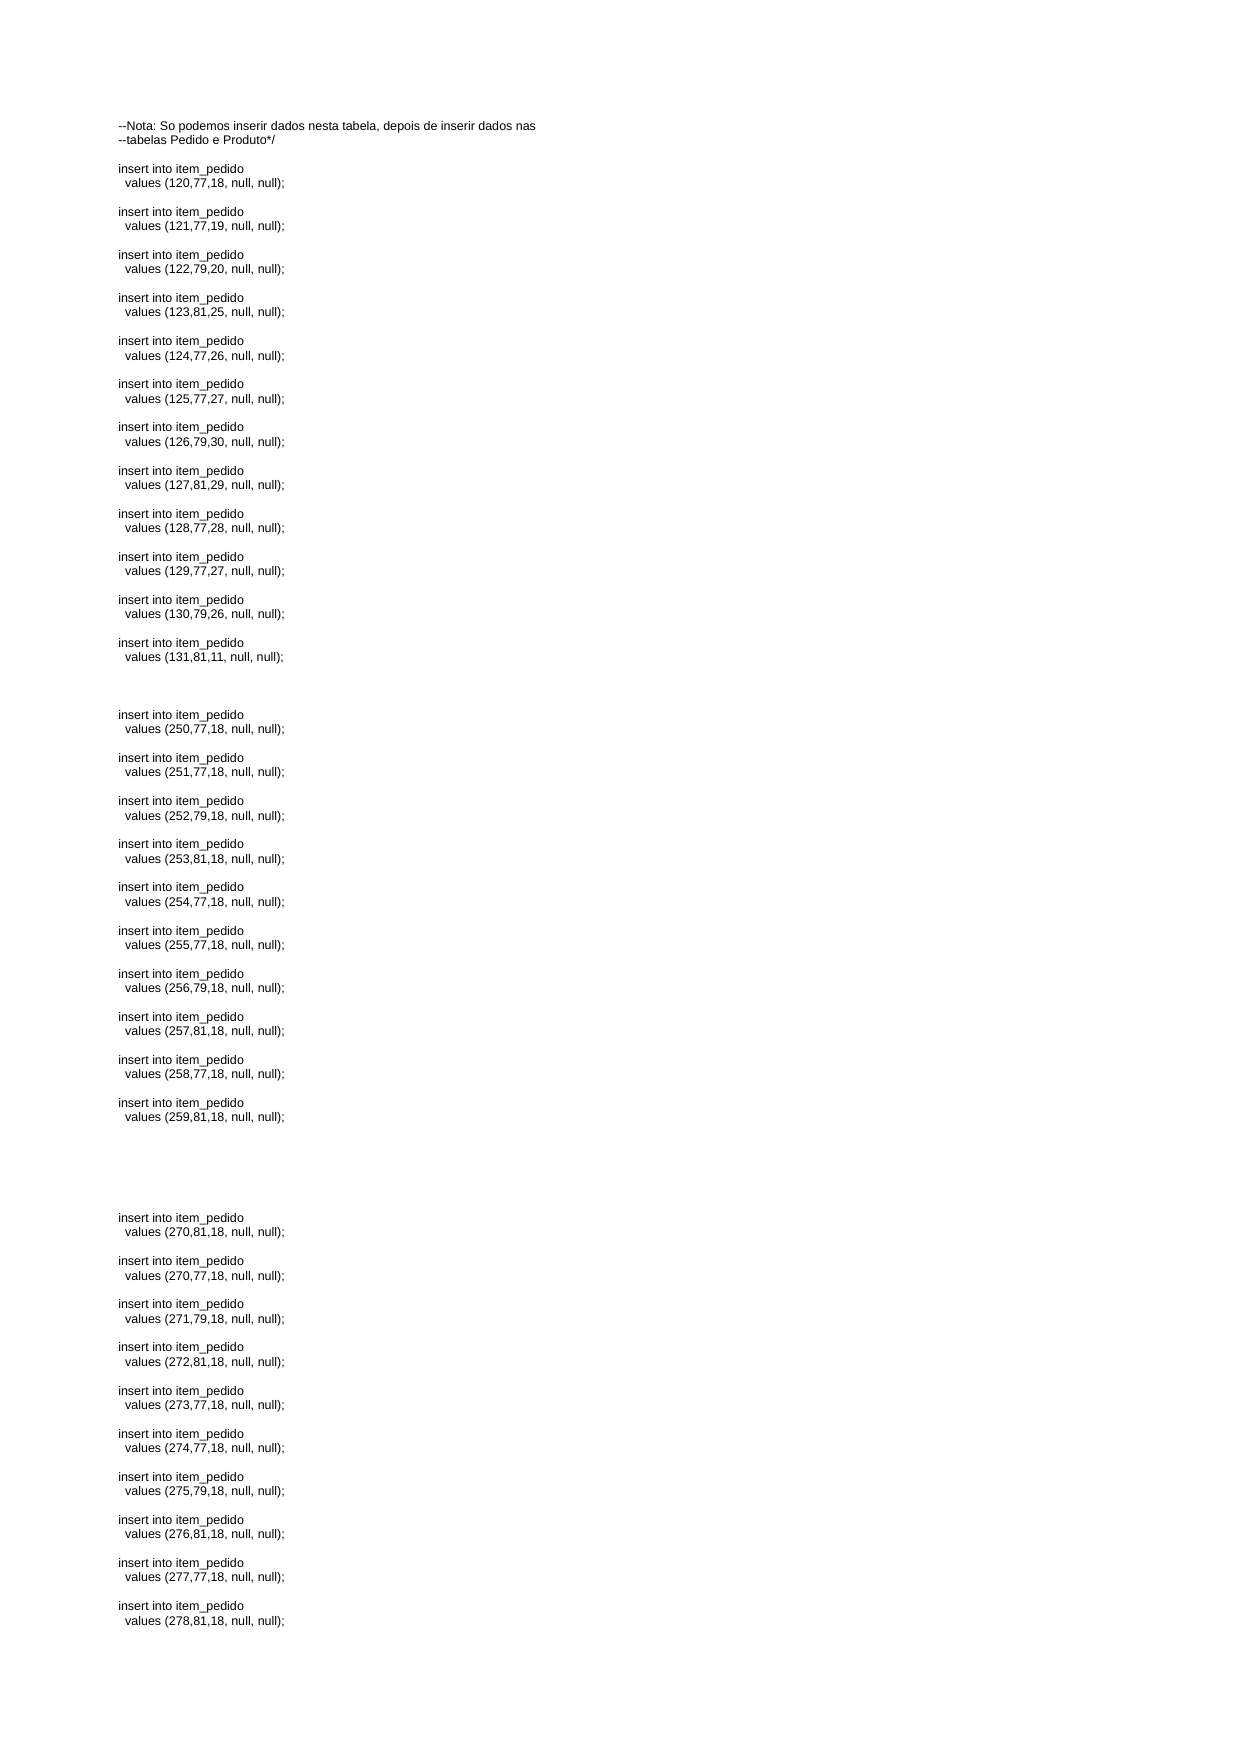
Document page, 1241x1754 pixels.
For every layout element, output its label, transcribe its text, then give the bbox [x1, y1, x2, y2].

text insert into item_pedido [118, 1512, 1122, 1527]
text values (129,77,27, null, null); [118, 564, 1122, 578]
text insert into item_pedido [118, 1556, 1122, 1570]
text values (121,77,19, null, null); [118, 219, 1122, 233]
text insert into item_pedido [118, 1254, 1122, 1268]
text values (273,77,18, null, null); [118, 1397, 1122, 1412]
text insert into item_pedido [118, 463, 1122, 477]
text insert into item_pedido [118, 966, 1122, 981]
text values (250,77,18, null, null); [118, 722, 1122, 736]
text values (271,79,18, null, null); [118, 1311, 1122, 1326]
text insert into item_pedido [118, 592, 1122, 607]
text insert into item_pedido [118, 161, 1122, 176]
text insert into item_pedido [118, 291, 1122, 305]
text values (252,79,18, null, null); [118, 808, 1122, 822]
text values (254,77,18, null, null); [118, 894, 1122, 909]
text insert into item_pedido [118, 1096, 1122, 1110]
text values (251,77,18, null, null); [118, 765, 1122, 779]
text insert into item_pedido [118, 1052, 1122, 1067]
text insert into item_pedido [118, 707, 1122, 722]
text values (127,81,29, null, null); [118, 477, 1122, 492]
text values (272,81,18, null, null); [118, 1354, 1122, 1369]
text insert into item_pedido [118, 1297, 1122, 1311]
text values (123,81,25, null, null); [118, 305, 1122, 319]
text insert into item_pedido [118, 1599, 1122, 1613]
text insert into item_pedido [118, 377, 1122, 391]
text values (276,81,18, null, null); [118, 1527, 1122, 1541]
text values (255,77,18, null, null); [118, 937, 1122, 952]
text values (122,79,20, null, null); [118, 262, 1122, 276]
text values (277,77,18, null, null); [118, 1570, 1122, 1584]
text insert into item_pedido [118, 334, 1122, 348]
text values (270,81,18, null, null); [118, 1225, 1122, 1239]
text insert into item_pedido [118, 636, 1122, 650]
text values (257,81,18, null, null); [118, 1024, 1122, 1038]
text values (278,81,18, null, null); [118, 1613, 1122, 1627]
text insert into item_pedido [118, 247, 1122, 262]
text values (126,79,30, null, null); [118, 434, 1122, 449]
text values (131,81,11, null, null); [118, 650, 1122, 664]
text insert into item_pedido [118, 1340, 1122, 1354]
text values (128,77,28, null, null); [118, 521, 1122, 535]
text values (259,81,18, null, null); [118, 1110, 1122, 1124]
text values (275,79,18, null, null); [118, 1484, 1122, 1498]
text insert into item_pedido [118, 549, 1122, 564]
text values (124,77,26, null, null); [118, 348, 1122, 362]
text insert into item_pedido [118, 1009, 1122, 1024]
text insert into item_pedido [118, 923, 1122, 937]
text insert into item_pedido [118, 420, 1122, 434]
text --Nota: So podemos inserir dados nesta tabela, depois de inserir dados nas [118, 118, 1122, 132]
text insert into item_pedido [118, 204, 1122, 219]
text values (130,79,26, null, null); [118, 607, 1122, 621]
text values (270,77,18, null, null); [118, 1268, 1122, 1282]
text insert into item_pedido [118, 837, 1122, 851]
text insert into item_pedido [118, 1383, 1122, 1397]
text insert into item_pedido [118, 880, 1122, 894]
text insert into item_pedido [118, 794, 1122, 808]
text values (274,77,18, null, null); [118, 1441, 1122, 1455]
text values (256,79,18, null, null); [118, 981, 1122, 995]
text insert into item_pedido [118, 506, 1122, 521]
text insert into item_pedido [118, 1211, 1122, 1225]
text values (253,81,18, null, null); [118, 851, 1122, 866]
text insert into item_pedido [118, 1469, 1122, 1484]
text insert into item_pedido [118, 751, 1122, 765]
text --tabelas Pedido e Produto*/ [118, 132, 1122, 147]
text values (120,77,18, null, null); [118, 176, 1122, 190]
text values (125,77,27, null, null); [118, 391, 1122, 406]
text values (258,77,18, null, null); [118, 1067, 1122, 1081]
text insert into item_pedido [118, 1426, 1122, 1441]
